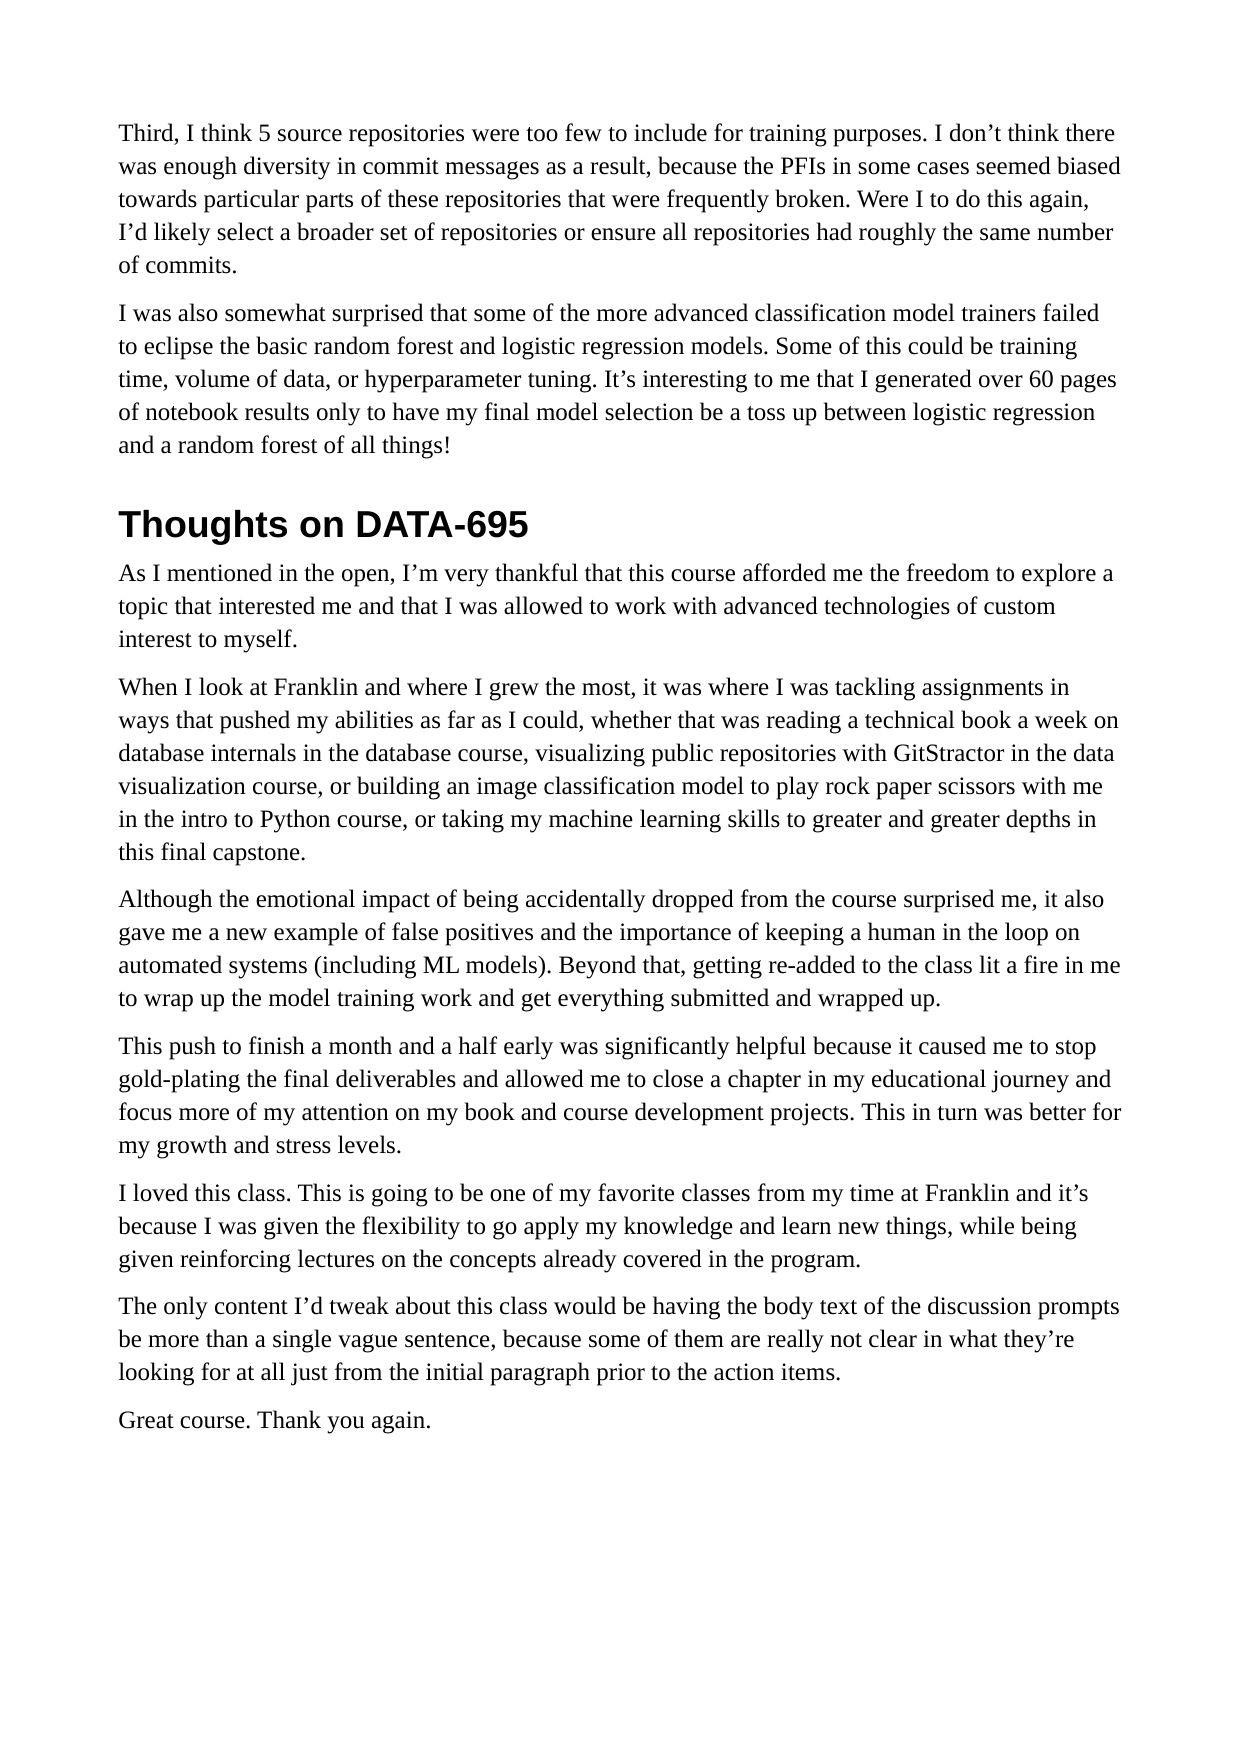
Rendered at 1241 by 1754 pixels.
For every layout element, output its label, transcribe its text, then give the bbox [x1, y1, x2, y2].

text I loved this class. This is going to be one of my favorite classes from my time at Franklin and it’s because I was given the flexibility to go apply my knowledge and learn new things, while being given reinforcing lectures on the concepts already covered in the program. [118, 1178, 1122, 1273]
text Third, I think 5 source repositories were too few to include for training purposes. I don’t think there was enough diversity in commit messages as a result, because the PFIs in some cases seemed biased towards particular parts of these repositories that were frequently broken. Were I to do this again, I’d likely select a broader set of repositories or ensure all repositories had roughly the same number of commits. [118, 118, 1122, 279]
text As I mentioned in the open, I’m very thankful that this course afforded me the freedom to explore a topic that interested me and that I was allowed to work with advanced technologies of custom interest to myself. [118, 558, 1122, 653]
text Great course. Thank you again. [118, 1405, 1122, 1434]
text I was also somewhat surprised that some of the more advanced classification model trainers failed to eclipse the basic random forest and logistic regression models. Some of this could be training time, volume of data, or hyperparameter tuning. It’s interesting to me that I generated over 60 pages of notebook results only to have my final model selection be a toss up between logistic regression and a random forest of all things! [118, 298, 1122, 459]
subtitle Thoughts on DATA-695 [118, 502, 1122, 546]
text This push to finish a month and a half early was significantly helpful because it caused me to stop gold-plating the final deliverables and allowed me to close a chapter in my educational journey and focus more of my attention on my book and course development projects. This in turn was better for my growth and stress levels. [118, 1031, 1122, 1159]
text Although the emotional impact of being accidentally dropped from the course surprised me, it also gave me a new example of false positives and the importance of keeping a human in the loop on automated systems (including ML models). Beyond that, getting re-added to the class lit a fire in me to wrap up the model training work and get everything submitted and wrapped up. [118, 884, 1122, 1012]
text The only content I’d tweak about this class would be having the body text of the discussion prompts be more than a single vague sentence, because some of them are really not clear in what they’re looking for at all just from the initial paragraph prior to the action items. [118, 1291, 1122, 1386]
text When I look at Franklin and where I grew the most, it was where I was tackling assignments in ways that pushed my abilities as far as I could, whether that was reading a technical book a week on database internals in the database course, visualizing public repositories with GitStractor in the data visualization course, or building an image classification model to play rock paper scissors with me in the intro to Python course, or taking my machine learning skills to greater and greater depths in this final capstone. [118, 672, 1122, 866]
